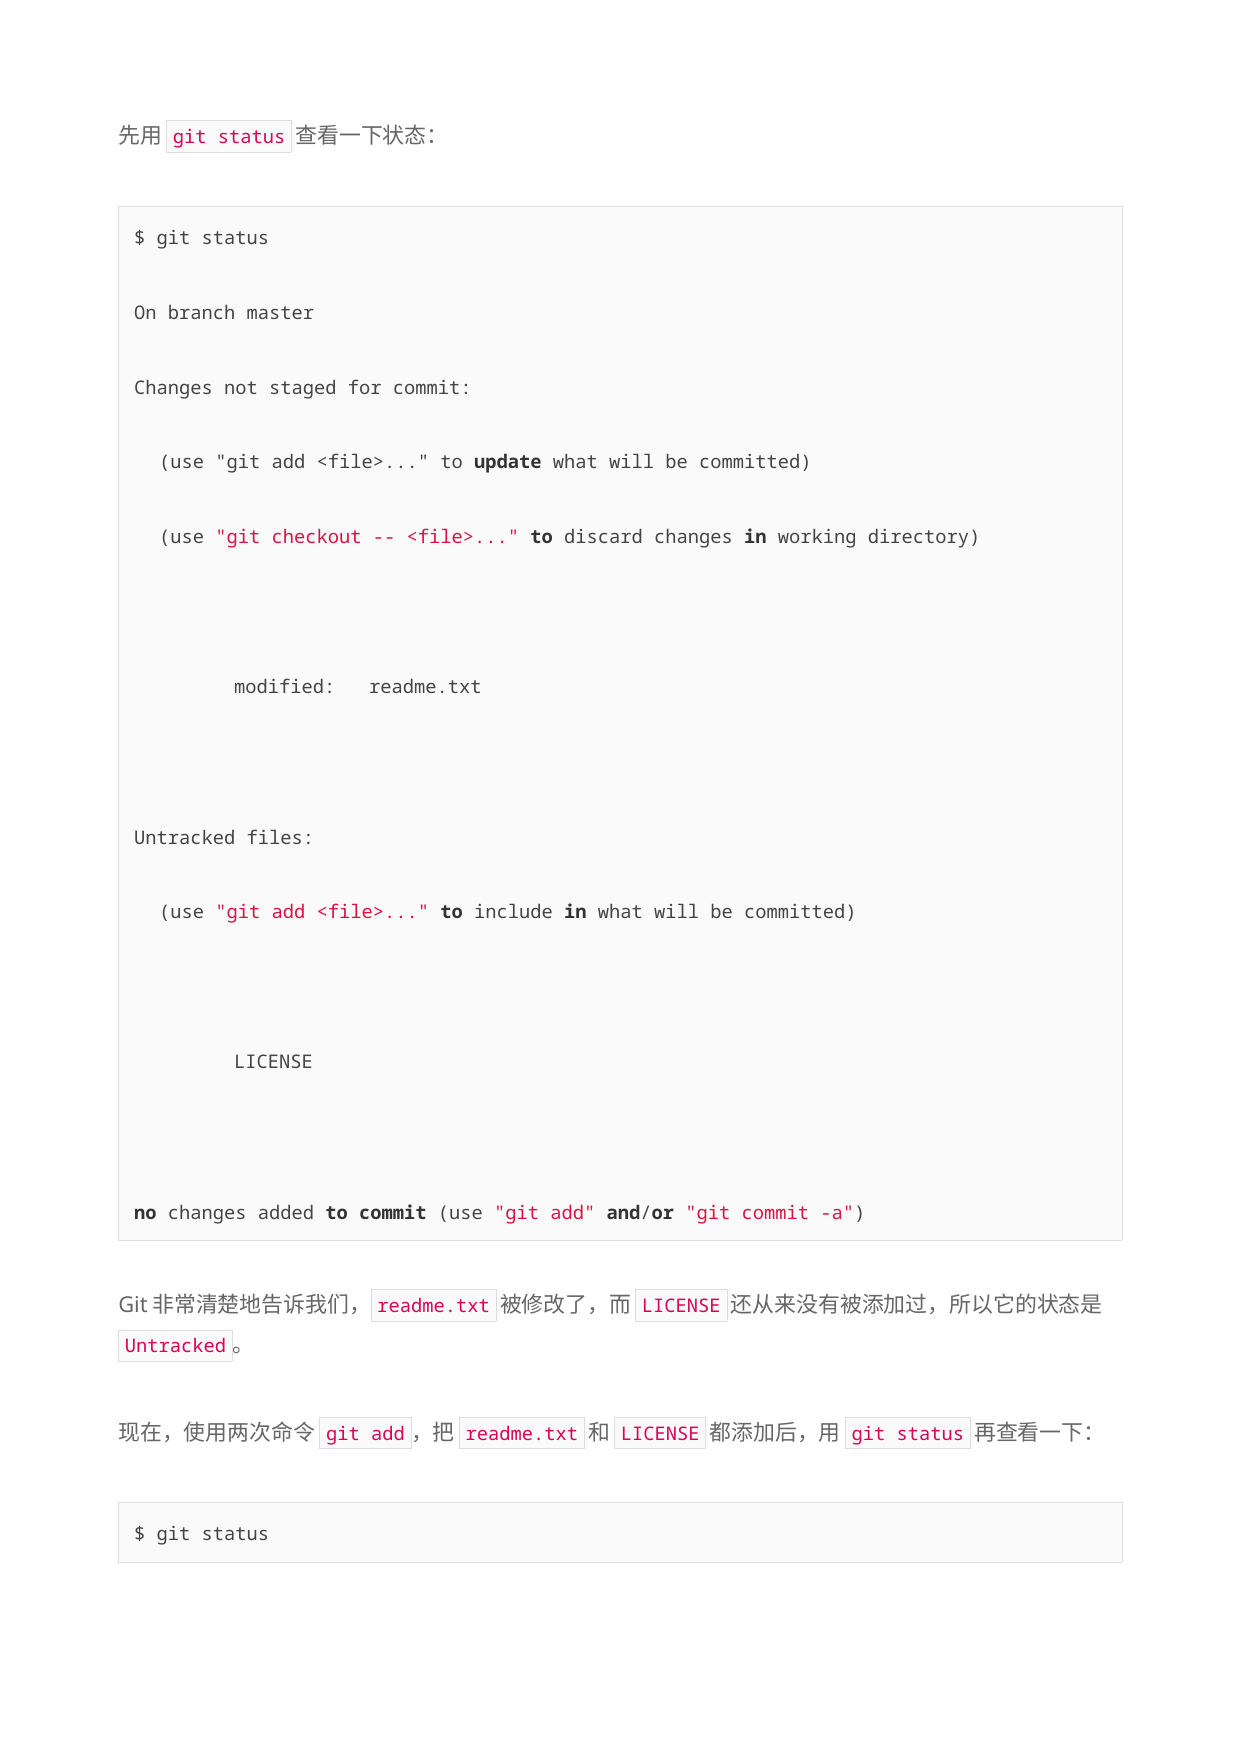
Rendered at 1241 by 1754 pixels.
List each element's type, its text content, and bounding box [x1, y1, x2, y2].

text $ git status [119, 207, 1122, 249]
text $ git status [119, 1503, 1122, 1562]
text modified: readme.txt [119, 656, 1122, 699]
text Changes not staged for commit: [119, 356, 1122, 399]
text no changes added to commit (use "git add" and/or "git commit -a") [119, 1181, 1122, 1240]
text LICENSE [119, 1031, 1122, 1074]
text (use "git checkout -- <file>..." to discard changes in working directory) [119, 506, 1122, 549]
text Untracked files: [119, 806, 1122, 849]
text 现在，使用两次命令git add，把readme.txt和LICENSE都添加后，用git status再查看一下： [118, 1415, 1122, 1448]
text On branch master [119, 281, 1122, 324]
text (use "git add <file>..." to update what will be committed) [119, 431, 1122, 474]
text Git非常清楚地告诉我们，readme.txt被修改了，而LICENSE还从来没有被添加过，所以它的状态是Untracked。 [118, 1287, 1122, 1361]
text (use "git add <file>..." to include in what will be committed) [119, 881, 1122, 924]
text 先用git status查看一下状态： [118, 118, 1122, 152]
